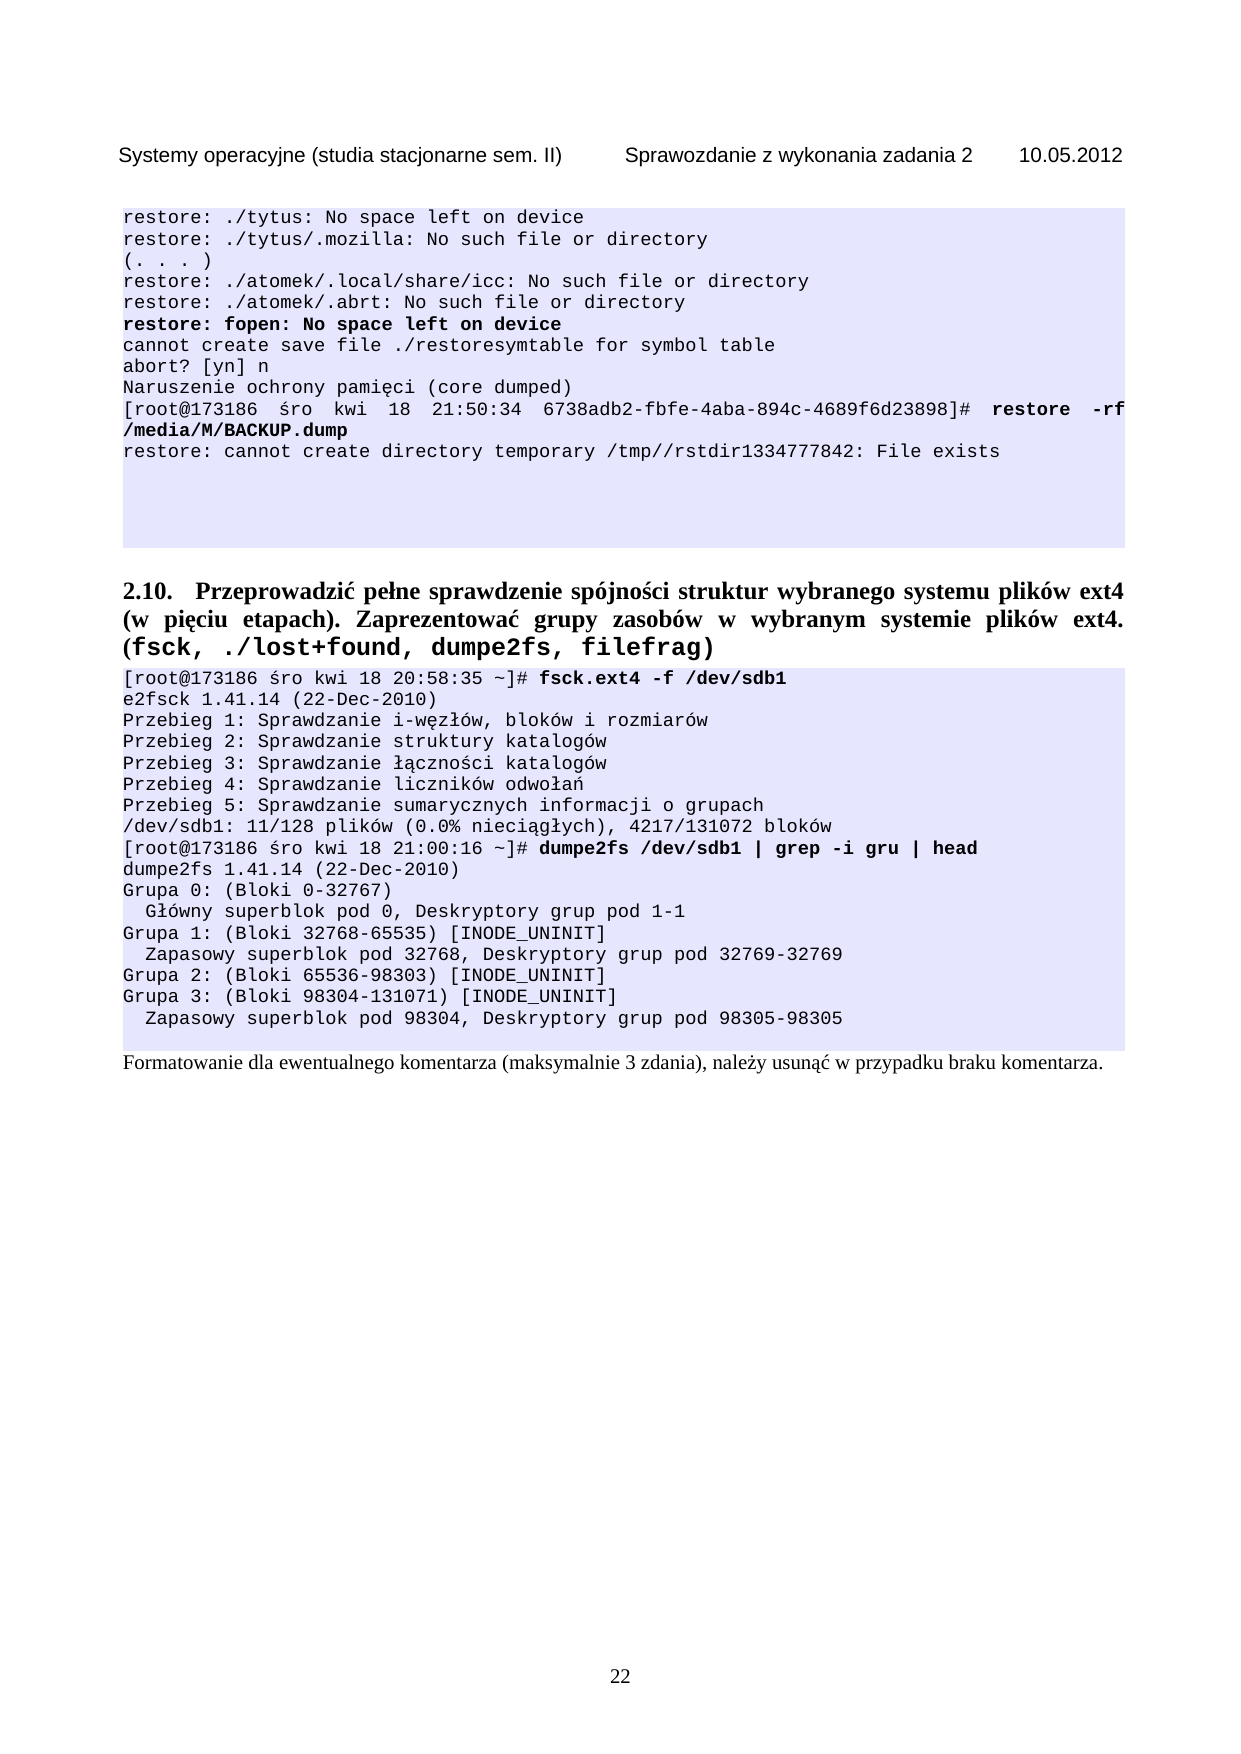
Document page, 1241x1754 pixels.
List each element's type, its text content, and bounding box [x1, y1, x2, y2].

table_cell [root@173186 śro kwi 18 21:50:02 ~]# cd /media [root@173186 śro kwi 18 21:50:15 media]# cd 6738adb2-fbfe-4aba-894c-4689f6d23898 [root@173186 śro kwi 18 21:50:20 6738adb2-fbfe-4aba-894c-4689f6d23898]# restore -rf /media/M/BACKUP.dump restore: ./lost+found: File exists restore: ./tytus: No space left on device restore: ./tytus/.mozilla: No such file or directory (. . . ) restore: ./atomek/.local/share/icc: No such file or directory restore: ./atomek/.abrt: No such file or directory restore: fopen: No space left on device cannot create save file ./restoresymtable for symbol table abort? [yn] n Naruszenie ochrony pamięci (core dumped) [root@173186 śro kwi 18 21:50:34 6738adb2-fbfe-4aba-894c-4689f6d23898]# restore -rf /media/M/BACKUP.dump restore: cannot create directory temporary /tmp//rstdir1334777842: File exists [123, 548, 1125, 571]
table_cell [root@173186 śro kwi 18 20:58:35 ~]# fsck.ext4 -f /dev/sdb1 e2fsck 1.41.14 (22-Dec-2010) Przebieg 1: Sprawdzanie i-węzłów, bloków i rozmiarów Przebieg 2: Sprawdzanie struktury katalogów Przebieg 3: Sprawdzanie łączności katalogów Przebieg 4: Sprawdzanie liczników odwołań Przebieg 5: Sprawdzanie sumarycznych informacji o grupach /dev/sdb1: 11/128 plików (0.0% nieciągłych), 4217/131072 bloków [root@173186 śro kwi 18 21:00:16 ~]# dumpe2fs /dev/sdb1 | grep -i gru | head dumpe2fs 1.41.14 (22-Dec-2010) Grupa 0: (Bloki 0-32767) Główny superblok pod 0, Deskryptory grup pod 1-1 Grupa 1: (Bloki 32768-65535) [INODE_UNINIT] Zapasowy superblok pod 32768, Deskryptory grup pod 32769-32769 Grupa 2: (Bloki 65536-98303) [INODE_UNINIT] Grupa 3: (Bloki 98304-131071) [INODE_UNINIT] Zapasowy superblok pod 98304, Deskryptory grup pod 98305-98305 Formatowanie dla ewentualnego komentarza (maksymalnie 3 zdania), należy usunąć w przypadku braku komentarza. [123, 1051, 1125, 1074]
table_cell Przeprowadzić pełne sprawdzenie spójności struktur wybranego systemu plików ext4 (w pięciu etapach). Zaprezentować grupy zasobów w wybranym systemie plików ext4. (fsck, ./lost+found, dumpe2fs, filefrag) [123, 571, 1125, 668]
